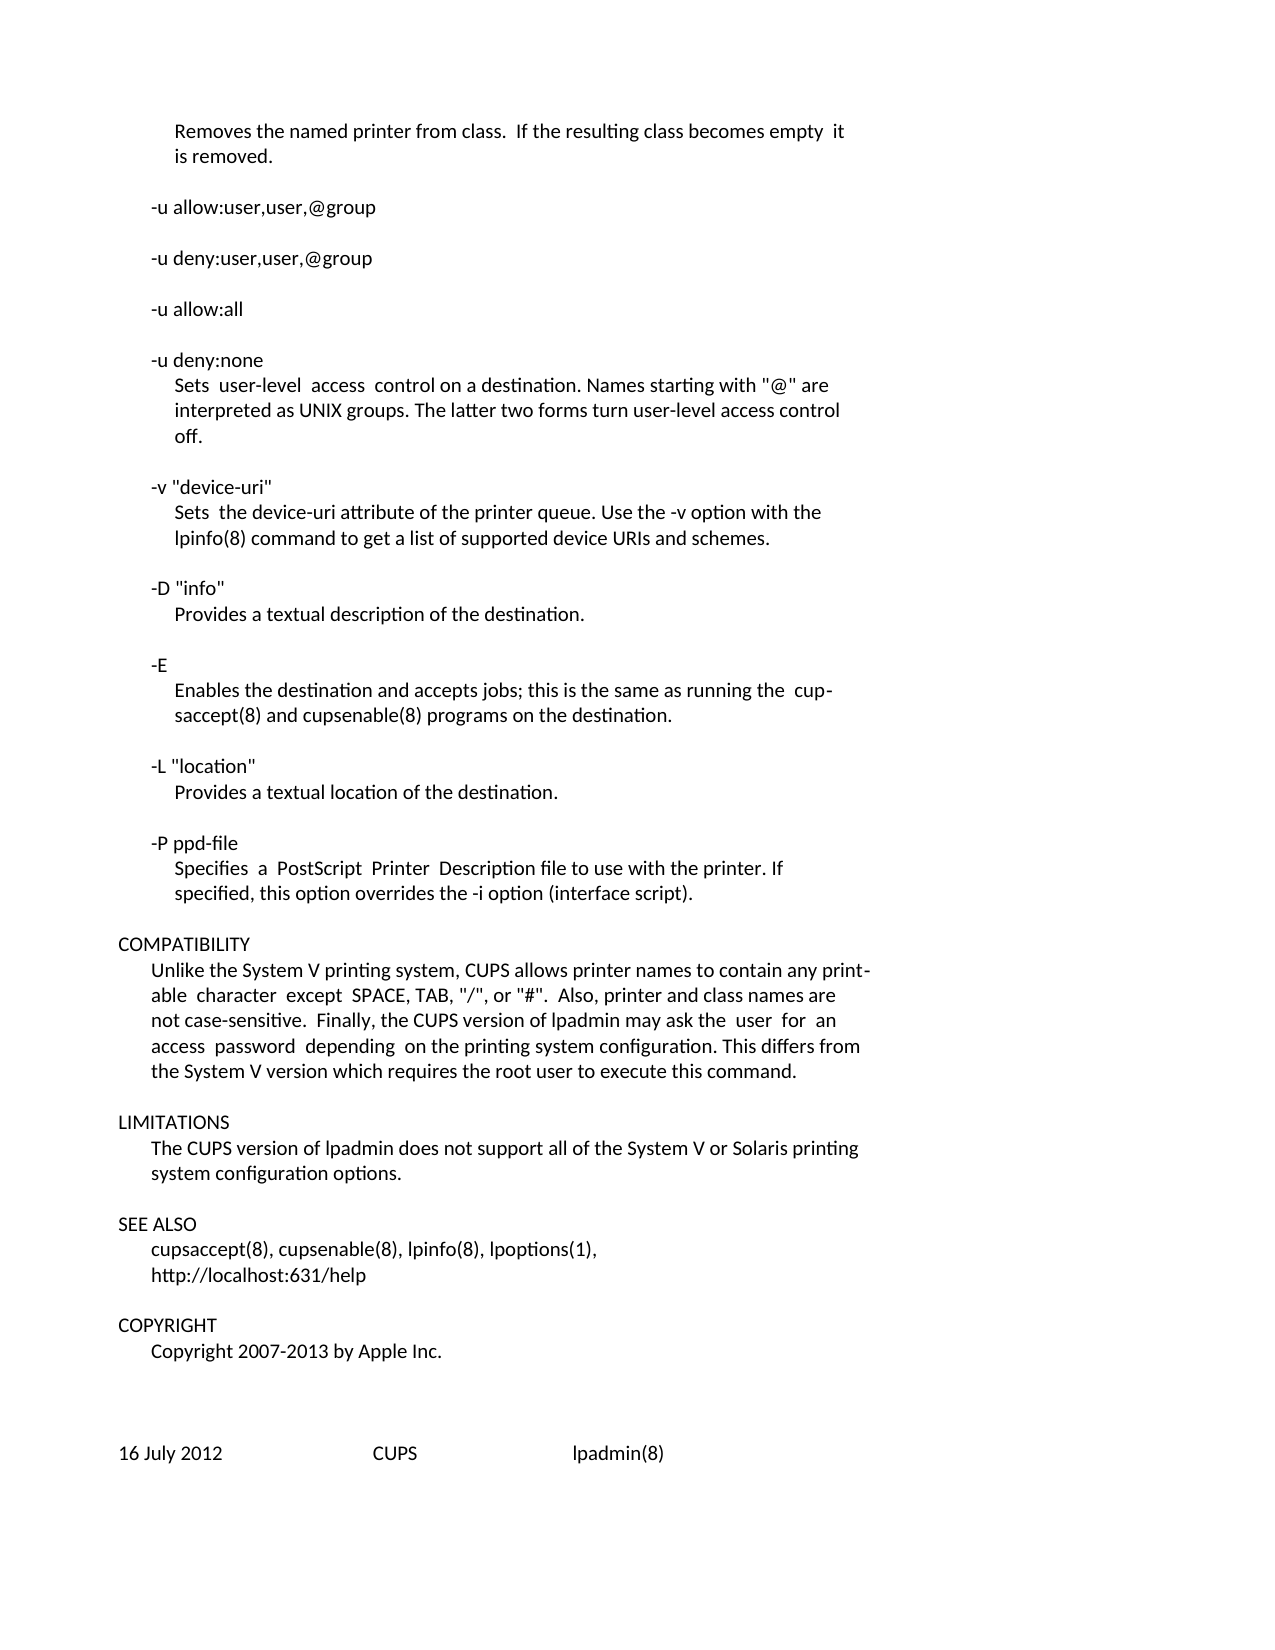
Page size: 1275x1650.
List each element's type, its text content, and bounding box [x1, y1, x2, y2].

text Sets the device-uri attribute of the printer queue. Use the -v option with the [118, 499, 1157, 525]
text -P ppd-file [118, 830, 1157, 855]
text cupsaccept(8), cupsenable(8), lpinfo(8), lpoptions(1), [118, 1236, 1157, 1262]
text COMPATIBILITY [118, 931, 1157, 957]
text -u allow:user,user,@group [118, 194, 1157, 220]
text Sets user-level access control on a destination. Names starting with "@" are [118, 372, 1157, 398]
text -v "device-uri" [118, 474, 1157, 499]
text able character except SPACE, TAB, "/", or "#". Also, printer and class names are [118, 982, 1157, 1008]
text The CUPS version of lpadmin does not support all of the System V or Solaris printing [118, 1135, 1157, 1160]
text access password depending on the printing system configuration. This differs from [118, 1033, 1157, 1058]
text Provides a textual location of the destination. [118, 779, 1157, 804]
text LIMITATIONS [118, 1109, 1157, 1135]
text 16 July 2012 CUPS lpadmin(8) [118, 1440, 1157, 1465]
text Provides a textual description of the destination. [118, 601, 1157, 626]
text -L "location" [118, 753, 1157, 779]
text Copyright 2007-2013 by Apple Inc. [118, 1338, 1157, 1363]
text -E [118, 652, 1157, 677]
text off. [118, 423, 1157, 448]
text -D "info" [118, 576, 1157, 601]
text not case-sensitive. Finally, the CUPS version of lpadmin may ask the user for an [118, 1008, 1157, 1033]
text Removes the named printer from class. If the resulting class becomes empty it [118, 118, 1157, 143]
text lpinfo(8) command to get a list of supported device URIs and schemes. [118, 525, 1157, 550]
text system configuration options. [118, 1160, 1157, 1186]
text Enables the destination and accepts jobs; this is the same as running the cup‐ [118, 677, 1157, 703]
text -u deny:none [118, 347, 1157, 372]
text the System V version which requires the root user to execute this command. [118, 1058, 1157, 1084]
text -u allow:all [118, 296, 1157, 321]
text SEE ALSO [118, 1211, 1157, 1236]
text specified, this option overrides the -i option (interface script). [118, 881, 1157, 906]
text is removed. [118, 143, 1157, 169]
text Unlike the System V printing system, CUPS allows printer names to contain any print‐ [118, 957, 1157, 982]
text COPYRIGHT [118, 1313, 1157, 1338]
text interpreted as UNIX groups. The latter two forms turn user-level access control [118, 398, 1157, 423]
text Specifies a PostScript Printer Description file to use with the printer. If [118, 855, 1157, 881]
text saccept(8) and cupsenable(8) programs on the destination. [118, 703, 1157, 728]
text -u deny:user,user,@group [118, 245, 1157, 271]
text http://localhost:631/help [118, 1262, 1157, 1287]
